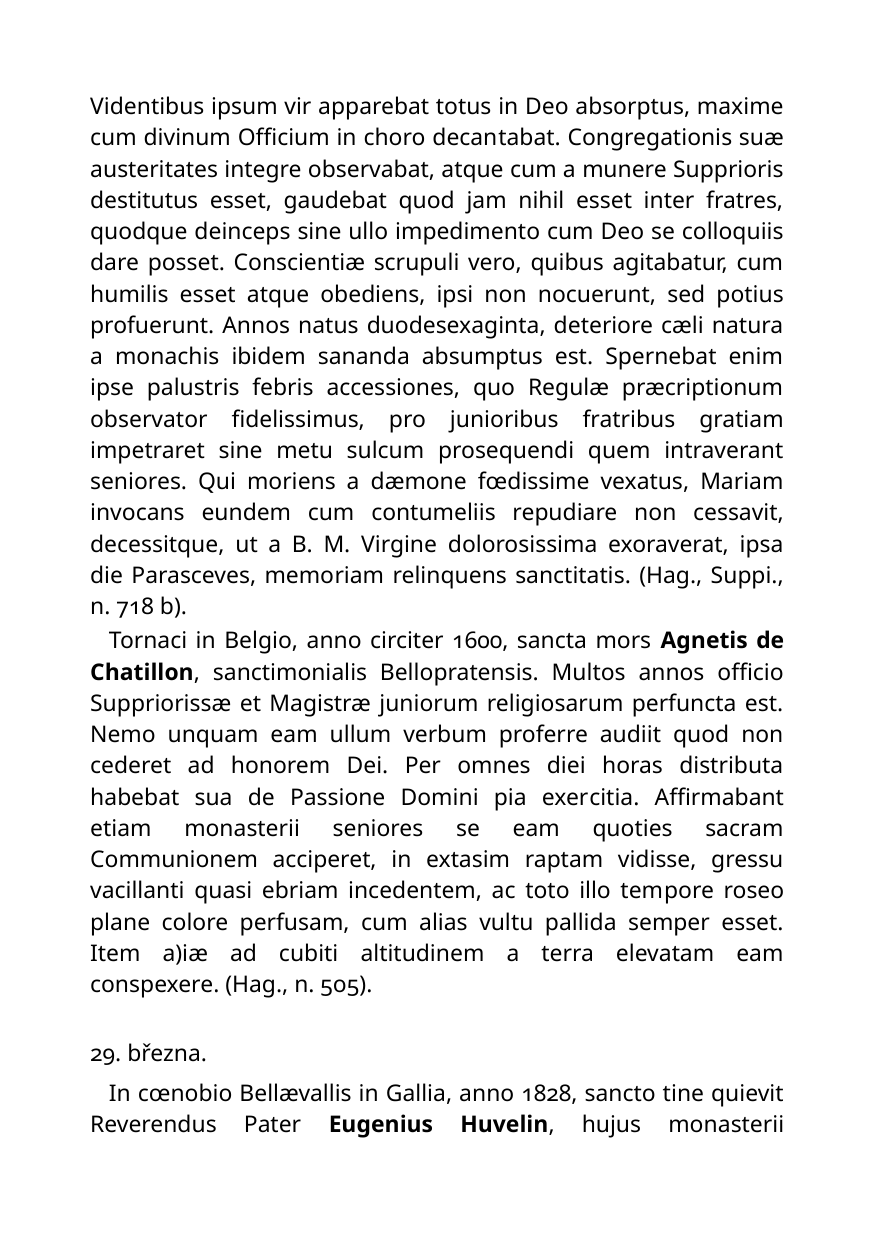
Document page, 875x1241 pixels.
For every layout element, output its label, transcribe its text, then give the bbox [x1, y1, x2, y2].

text In cœnobio Bellævallis in Gallia, anno 1828, sancto tine quievit Reverendus Pater Eugenius Huvelin, hujus mona­sterii [90, 1077, 784, 1139]
text Tornaci in Belgio, anno circiter 1600, sancta mors Agnetis de Chatillon, sanctimonialis Bellopratensis. Multos annos officio Suppriorissæ et Magistræ juniorum religiosarum perfuncta est. Nemo unquam eam ullum verbum proferre audiit quod non cederet ad honorem Dei. Per omnes diei horas distributa habebat sua de Passione Domini pia exer­citia. Affirmabant etiam monasterii seniores se eam quoties sacram Communionem acciperet, in extasim raptam vidisse, gressu vacillanti quasi ebriam incedentem, ac toto illo tem­pore roseo plane colore perfusam, cum alias vultu pallida semper esset. Item a)iæ ad cubiti altitudinem a terra elevatam eam conspexere. (Hag., n. 5o5). [90, 624, 784, 999]
text Videntibus ipsum vir apparebat totus in Deo absorptus, maxime cum divinum Officium in choro decan­tabat. Congregationis suæ austeritates integre observabat, atque cum a munere Supprioris destitutus esset, gaudebat quod jam nihil esset inter fratres, quodque deinceps sine ullo impedimento cum Deo se colloquiis dare posset. Conscientiæ scrupuli vero, quibus agitabatur, cum humilis esset atque obediens, ipsi non nocuerunt, sed potius profuerunt. Annos natus duodesexaginta, deteriore cæli natura a monachis ibidem sananda absumptus est. Spernebat enim ipse palustris febris accessiones, quo Regulæ præcriptionum observator fidelissi­mus, pro junioribus fratribus gratiam impetraret sine metu sulcum prosequendi quem intraverant seniores. Qui moriens a dæmone fœdissime vexatus, Mariam invocans eundem cum contumeliis repudiare non cessavit, decessitque, ut a B. M. Virgine dolorosissima exoraverat, ipsa die Parasceves, memo­riam relinquens sanctitatis. (Hag., Suppi., n. 718 b). [90, 90, 784, 621]
text 29. března. [90, 1037, 784, 1068]
